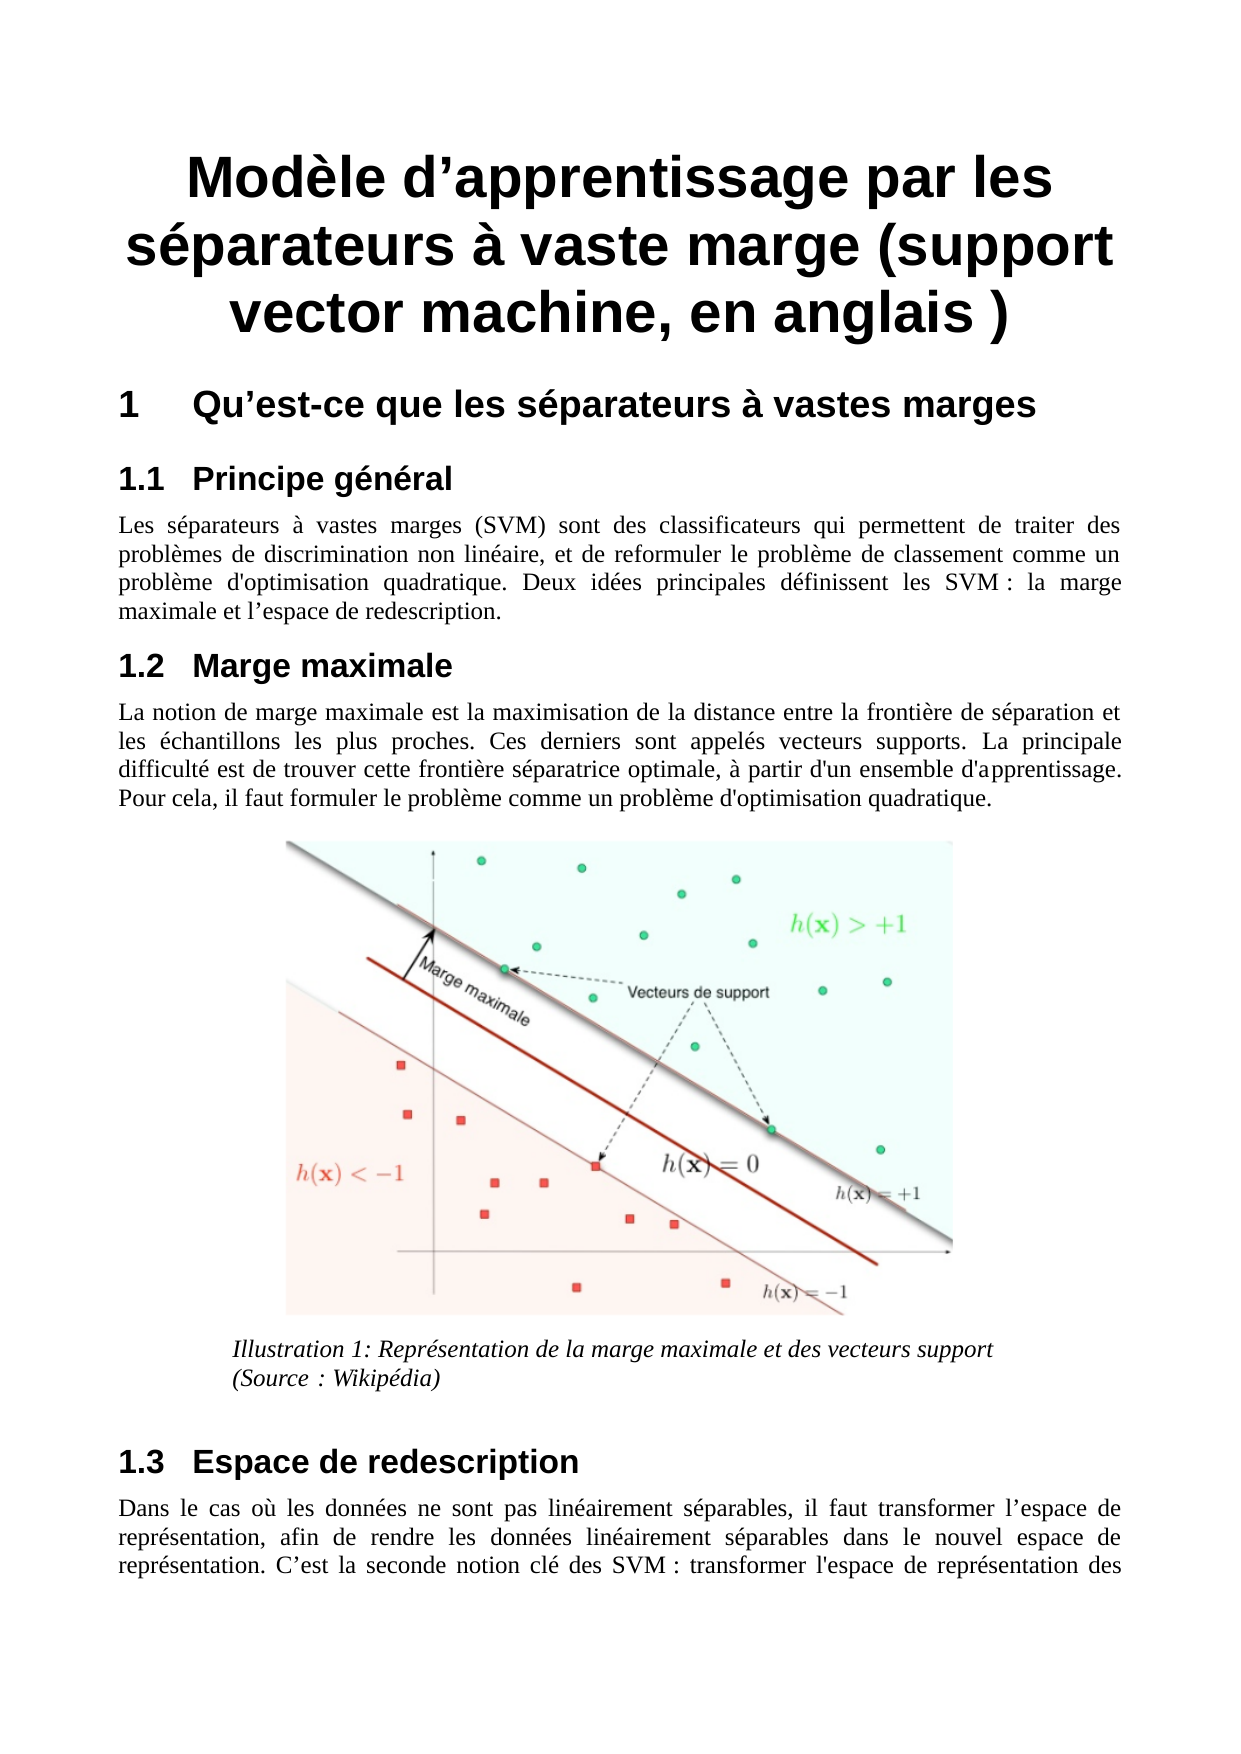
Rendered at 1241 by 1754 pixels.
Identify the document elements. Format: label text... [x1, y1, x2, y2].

subtitle Marge maximale [118, 646, 1122, 684]
text Illustration 1: Représentation de la marge maximale et des vecteurs support (Source : Wikipédia) [232, 1330, 1008, 1392]
text Dans le cas où les données ne sont pas linéairement séparables, il faut transformer l’espace de représentation, afin de rendre les données linéairement séparables dans le nouvel espace de représentation. C’est la seconde notion clé des SVM : transformer l'espace de représentation des [118, 1493, 1122, 1579]
text La notion de marge maximale est la maximisation de la distance entre la frontière de séparation et les échantillons les plus proches. Ces derniers sont appelés vecteurs supports. La principale difficulté est de trouver cette frontière séparatrice optimale, à partir d'un ensemble d'apprentissage. Pour cela, il faut formuler le problème comme un problème d'optimisation quadratique. [118, 697, 1122, 812]
picture [232, 824, 1009, 1330]
subtitle Espace de redescription [118, 1442, 1122, 1480]
text Les séparateurs à vastes marges (SVM) sont des classificateurs qui permettent de traiter des problèmes de discrimination non linéaire, et de reformuler le problème de classement comme un problème d'optimisation quadratique. Deux idées principales définissent les SVM : la marge maximale et l’espace de redescription. [118, 510, 1122, 625]
title Modèle d’apprentissage par les séparateurs à vaste marge (support vector machine, en anglais ) [118, 143, 1122, 344]
subtitle Principe général [118, 459, 1122, 497]
subtitle Qu’est-ce que les séparateurs à vastes marges [118, 382, 1122, 426]
